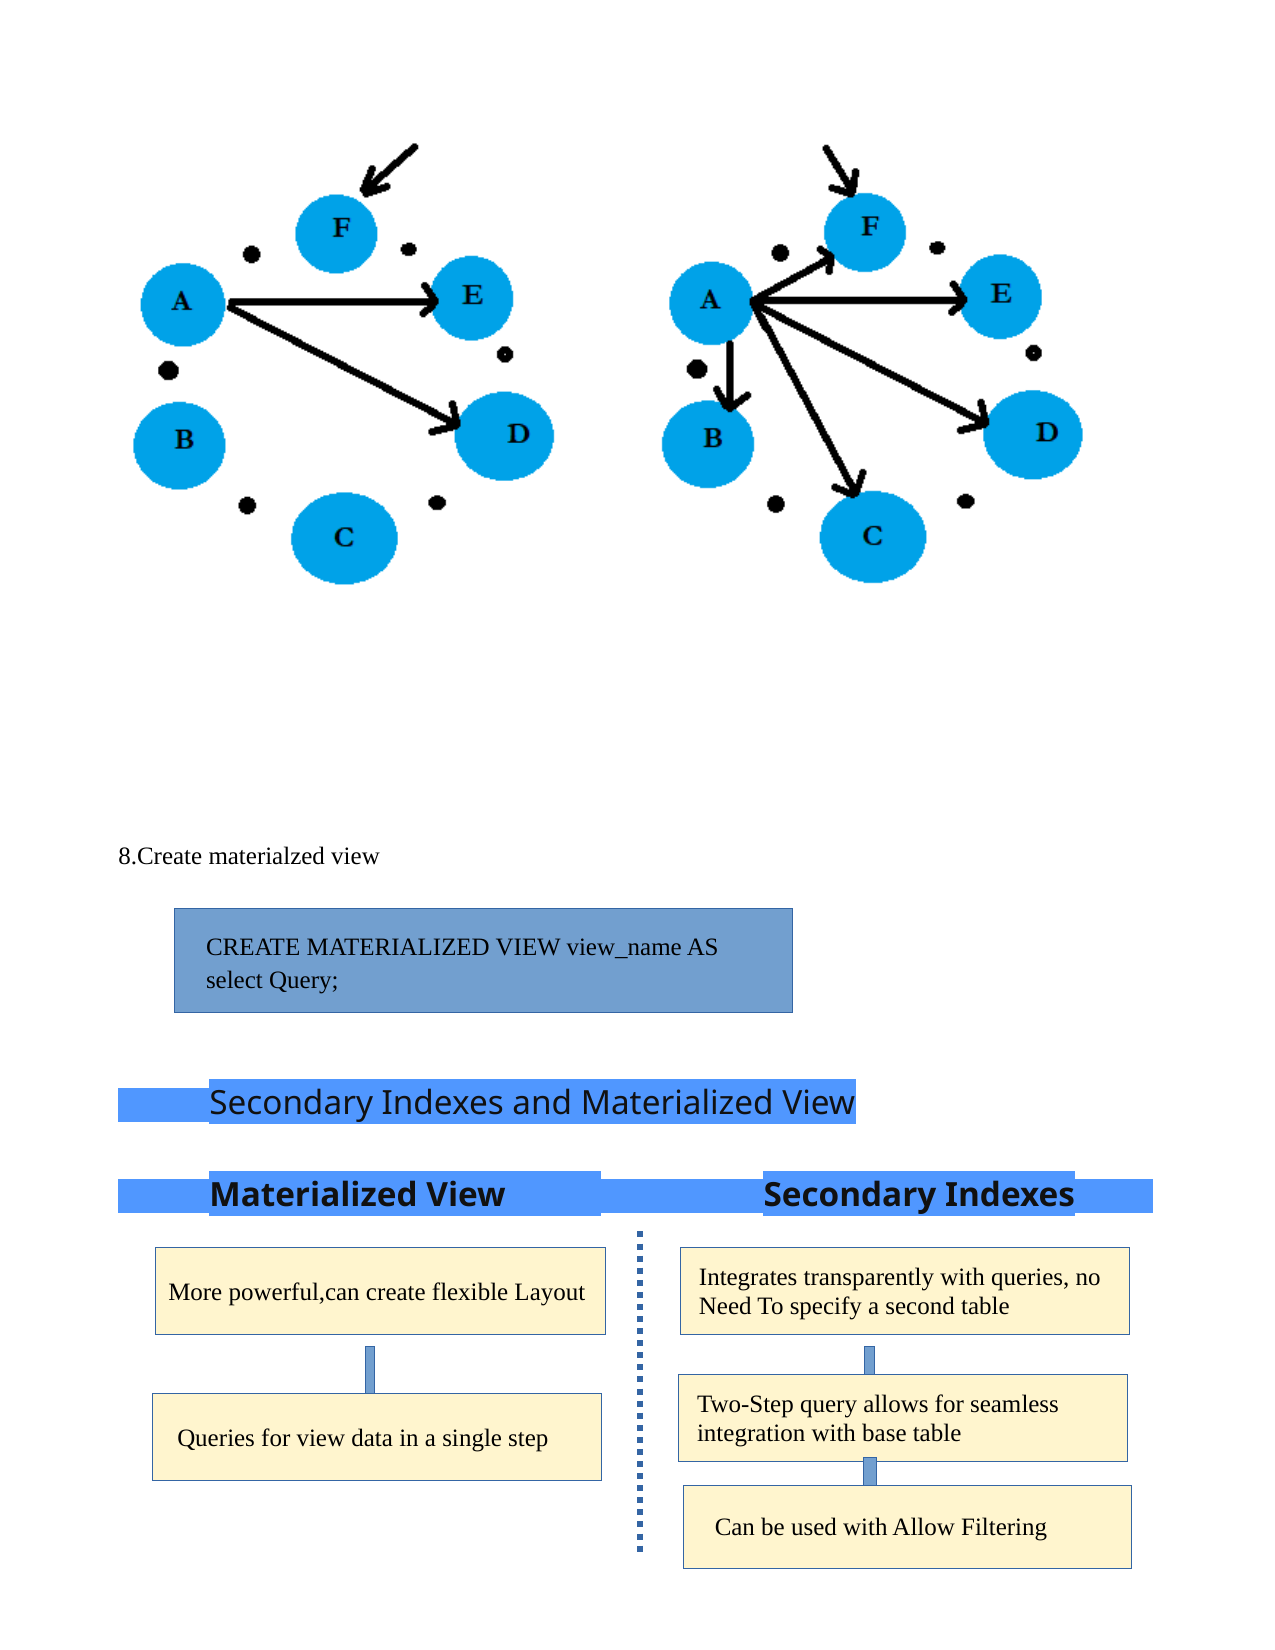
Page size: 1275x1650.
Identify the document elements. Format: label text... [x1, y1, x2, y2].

text Secondary Indexes and Materialized View [118, 1079, 1157, 1124]
picture [101, 132, 1130, 647]
text 8.Create materialzed view [118, 841, 1157, 870]
text Materialized View Secondary Indexes [118, 1171, 1157, 1216]
